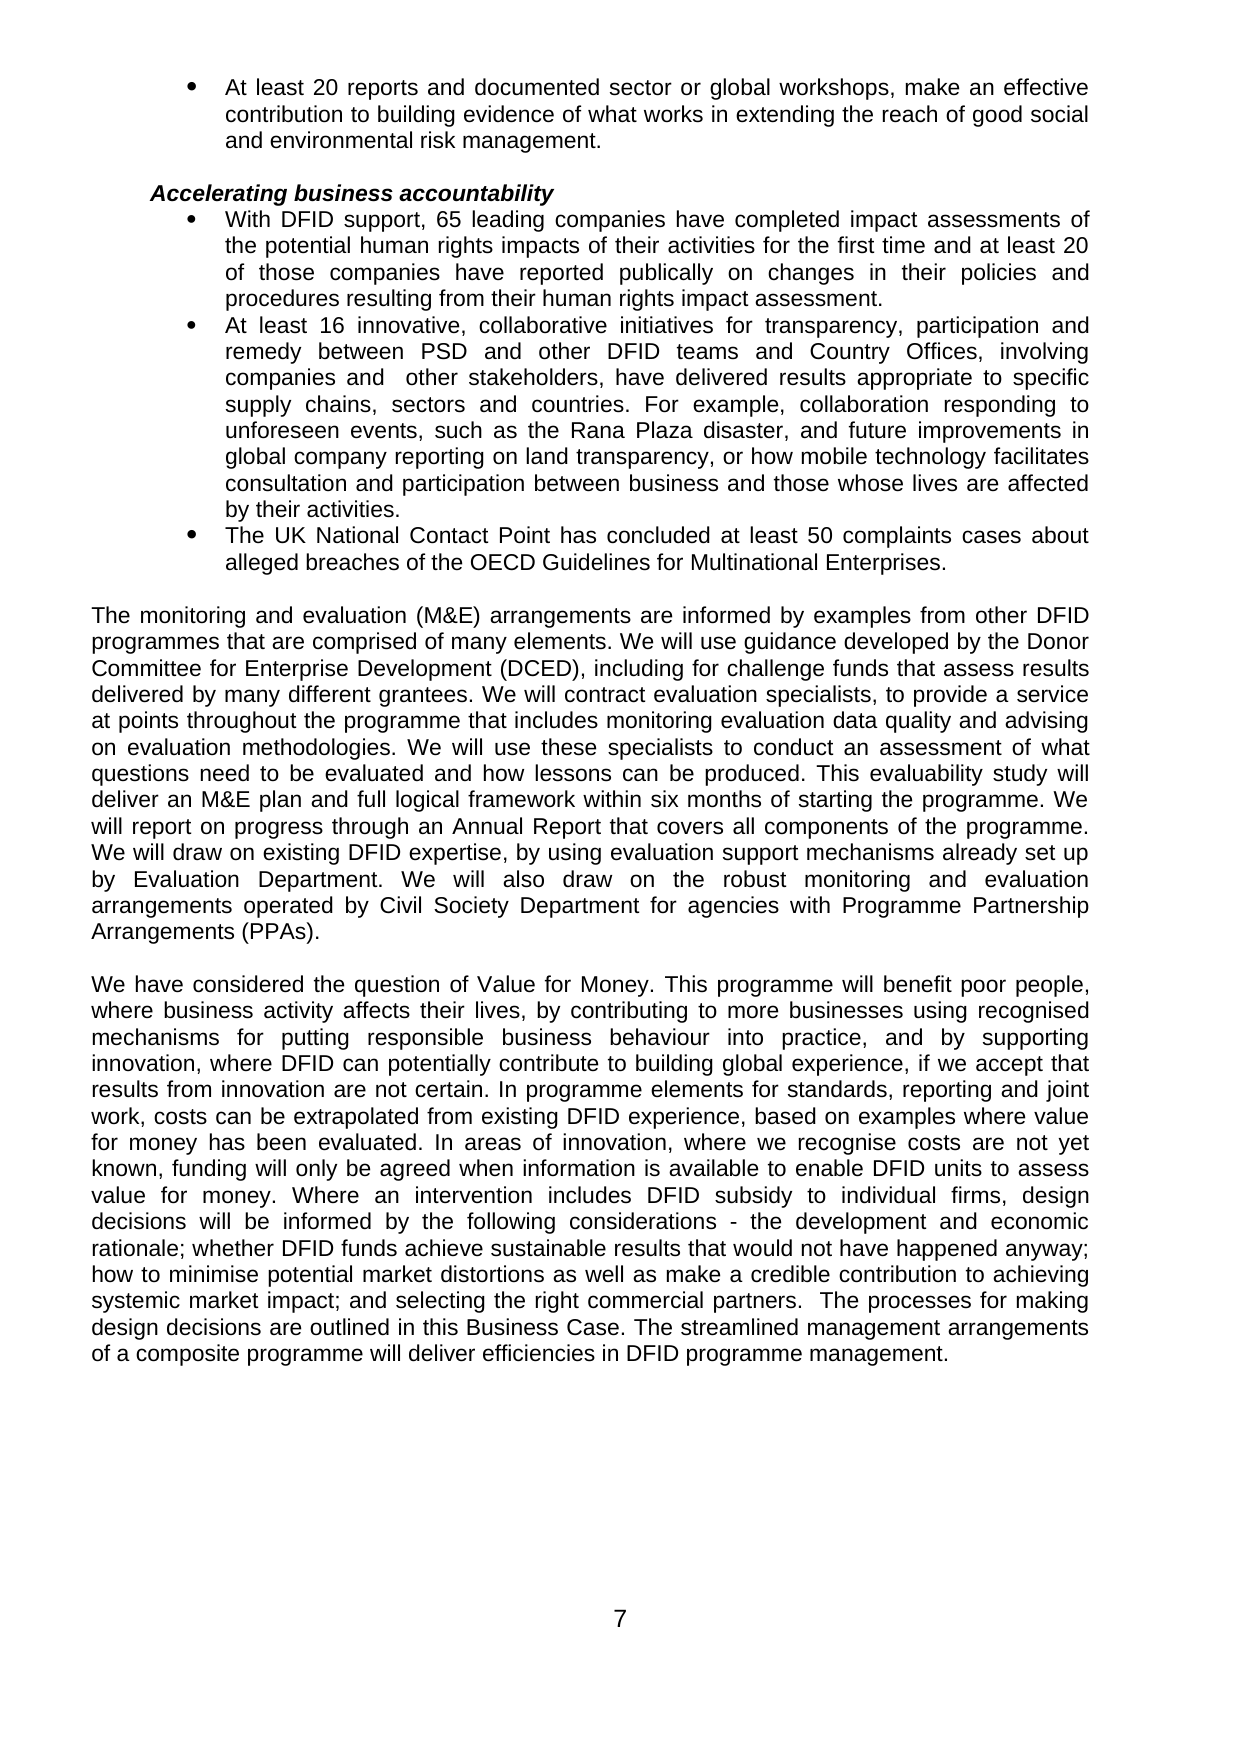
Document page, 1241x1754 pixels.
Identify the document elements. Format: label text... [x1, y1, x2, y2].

list At least 20 reports and documented sector or global workshops, make an effective contribution to building evidence of what works in extending the reach of good social and environmental risk management. [187, 74, 1090, 153]
text The monitoring and evaluation (M&E) arrangements are informed by examples from other DFID programmes that are comprised of many elements. We will use guidance developed by the Donor Committee for Enterprise Development (DCED), including for challenge funds that assess results delivered by many different grantees. We will contract evaluation specialists, to provide a service at points throughout the programme that includes monitoring evaluation data quality and advising on evaluation methodologies. We will use these specialists to conduct an assessment of what questions need to be evaluated and how lessons can be produced. This evaluability study will deliver an M&E plan and full logical framework within six months of starting the programme. We will report on progress through an Annual Report that covers all components of the programme. We will draw on existing DFID expertise, by using evaluation support mechanisms already set up by Evaluation Department. We will also draw on the robust monitoring and evaluation arrangements operated by Civil Society Department for agencies with Programme Partnership Arrangements (PPAs). [91, 602, 1090, 944]
text Accelerating business accountability [150, 180, 1090, 206]
list At least 16 innovative, collaborative initiatives for transparency, participation and remedy between PSD and other DFID teams and Country Offices, involving companies and other stakeholders, have delivered results appropriate to specific supply chains, sectors and countries. For example, collaboration responding to unforeseen events, such as the Rana Plaza disaster, and future improvements in global company reporting on land transparency, or how mobile technology facilitates consultation and participation between business and those whose lives are affected by their activities. [187, 312, 1090, 522]
list The UK National Contact Point has concluded at least 50 complaints cases about alleged breaches of the OECD Guidelines for Multinational Enterprises. [187, 522, 1090, 576]
list With DFID support, 65 leading companies have completed impact assessments of the potential human rights impacts of their activities for the first time and at least 20 of those companies have reported publically on changes in their policies and procedures resulting from their human rights impact assessment. [187, 206, 1090, 312]
text We have considered the question of Value for Money. This programme will benefit poor people, where business activity affects their lives, by contributing to more businesses using recognised mechanisms for putting responsible business behaviour into practice, and by supporting innovation, where DFID can potentially contribute to building global experience, if we accept that results from innovation are not certain. In programme elements for standards, reporting and joint work, costs can be extrapolated from existing DFID experience, based on examples where value for money has been evaluated. In areas of innovation, where we recognise costs are not yet known, funding will only be agreed when information is available to enable DFID units to assess value for money. Where an intervention includes DFID subsidy to individual firms, design decisions will be informed by the following considerations - the development and economic rationale; whether DFID funds achieve sustainable results that would not have happened anyway; how to minimise potential market distortions as well as make a credible contribution to achieving systemic market impact; and selecting the right commercial partners. The processes for making design decisions are outlined in this Business Case. The streamlined management arrangements of a composite programme will deliver efficiencies in DFID programme management. [91, 971, 1090, 1366]
